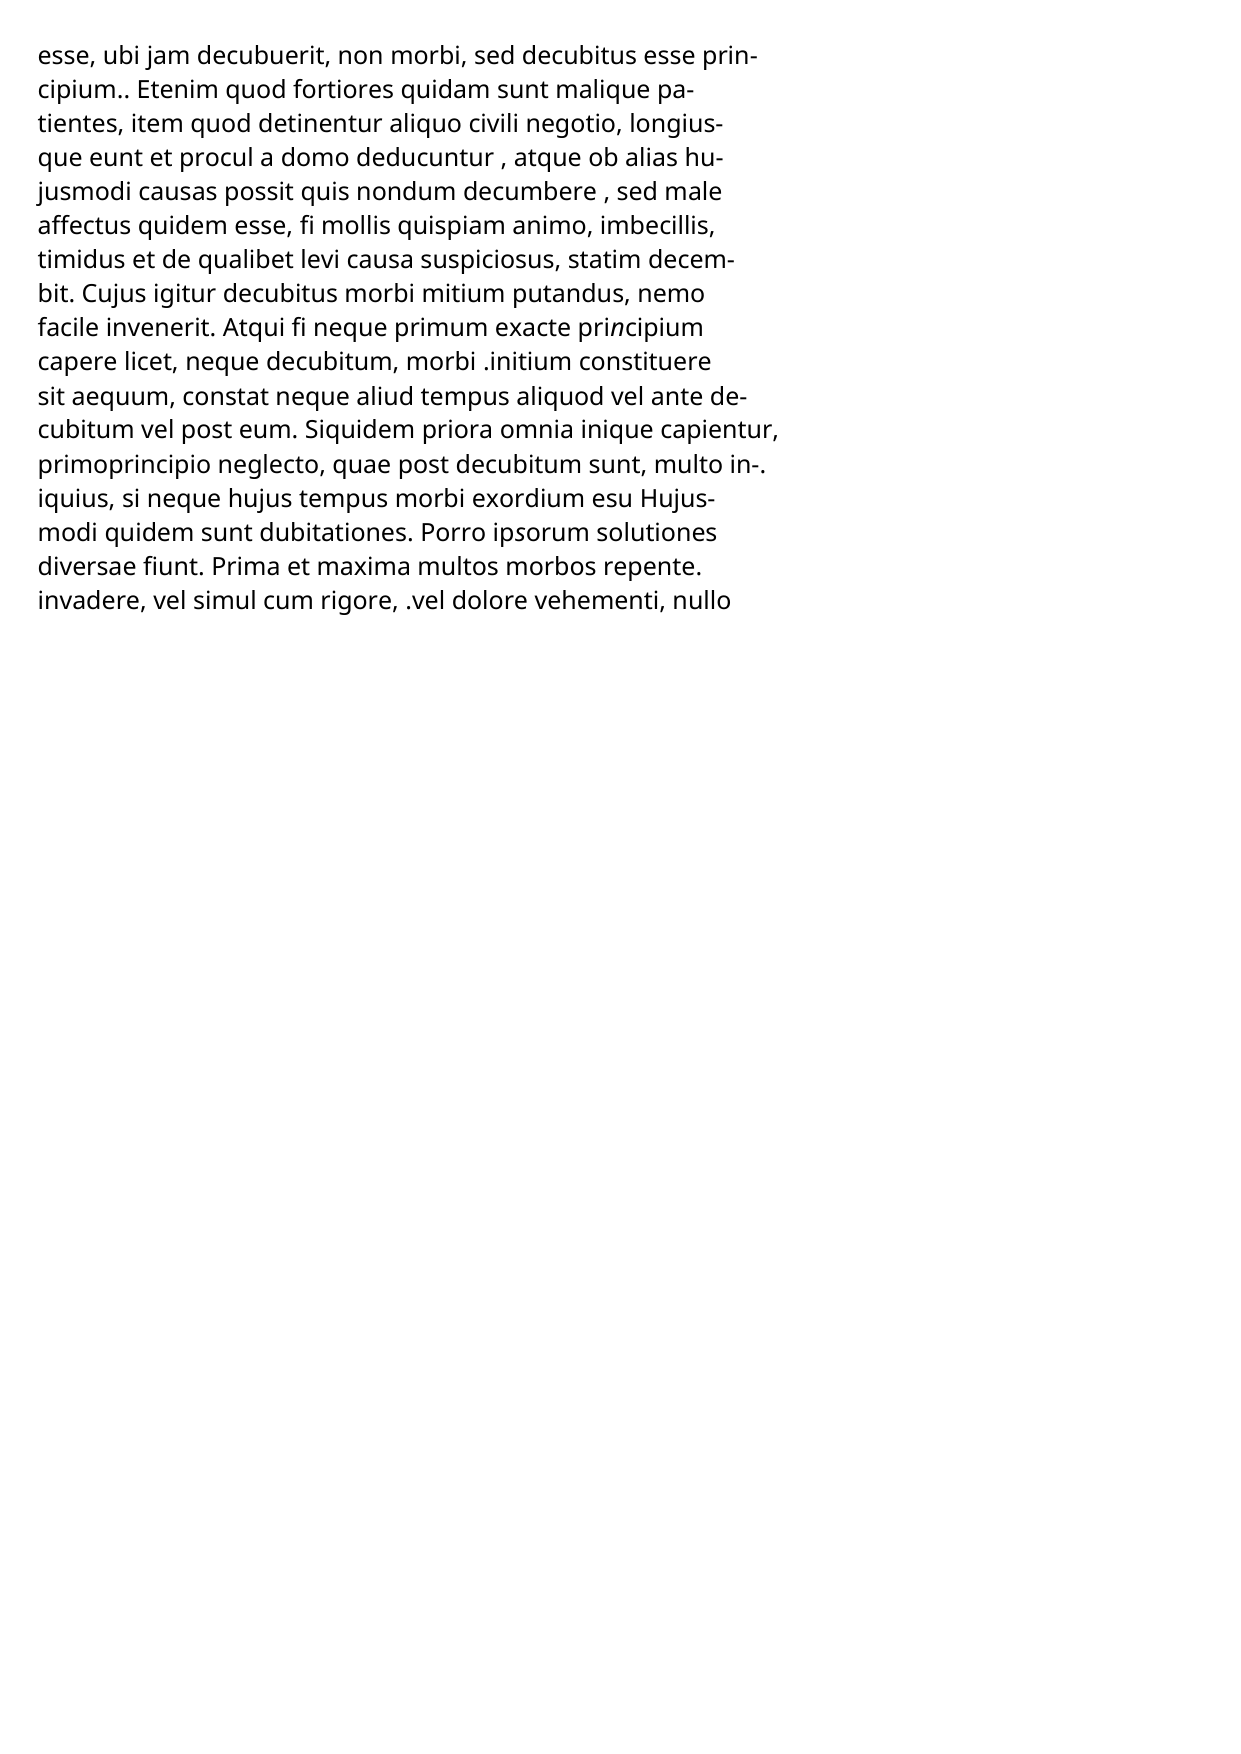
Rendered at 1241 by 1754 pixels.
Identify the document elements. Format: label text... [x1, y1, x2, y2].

text esse, ubi jam decubuerit, non morbi, sed decubitus esse prin- cipium.. Etenim quod fortiores quidam sunt malique pa- tientes, item quod detinentur aliquo civili negotio, longius- que eunt et procul a domo deducuntur , atque ob alias hu- jusmodi causas possit quis nondum decumbere , sed male affectus quidem esse, fi mollis quispiam animo, imbecillis, timidus et de qualibet levi causa suspiciosus, statim decem- bit. Cujus igitur decubitus morbi mitium putandus, nemo facile invenerit. Atqui fi neque primum exacte principium capere licet, neque decubitum, morbi .initium constituere sit aequum, constat neque aliud tempus aliquod vel ante de- cubitum vel post eum. Siquidem priora omnia inique capientur, primoprincipio neglecto, quae post decubitum sunt, multo in-. iquius, si neque hujus tempus morbi exordium esu Hujus- modi quidem sunt dubitationes. Porro ipsorum solutiones diversae fiunt. Prima et maxima multos morbos repente. invadere, vel simul cum rigore, .vel dolore vehementi, nullo [37, 37, 1203, 617]
